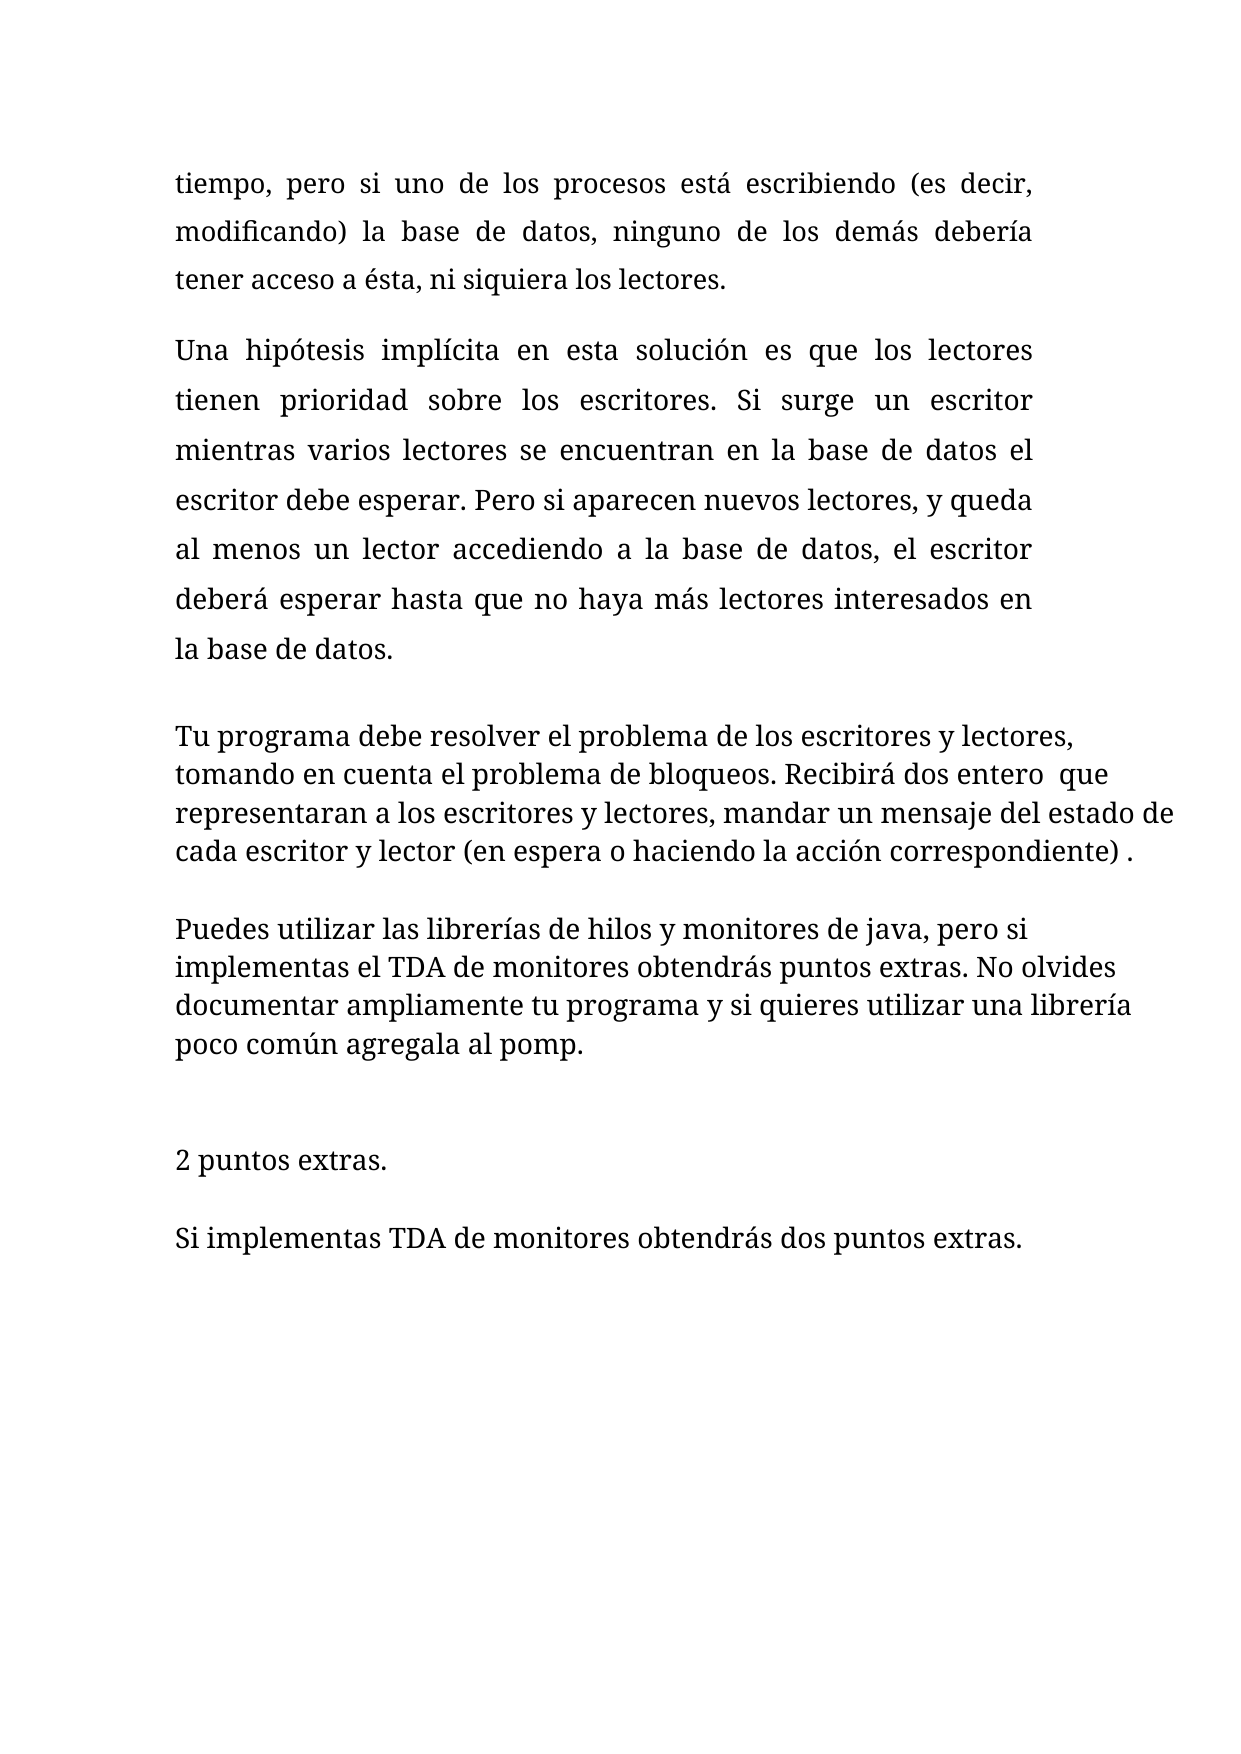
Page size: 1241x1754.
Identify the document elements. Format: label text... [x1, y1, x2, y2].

text tiempo, pero si uno de los procesos está escribiendo (es decir, modificando) la base de datos, ninguno de los demás debería tener acceso a ésta, ni siquiera los lectores. [175, 164, 1034, 297]
text Una hipótesis implícita en esta solución es que los lectores tienen prioridad sobre los escritores. Si surge un escritor mientras varios lectores se encuentran en la base de datos el escritor debe esperar. Pero si aparecen nuevos lectores, y queda al menos un lector accediendo a la base de datos, el escritor deberá esperar hasta que no haya más lectores interesados en la base de datos. [175, 330, 1034, 667]
text 2 puntos extras. [175, 1141, 1198, 1179]
text Si implementas TDA de monitores obtendrás dos puntos extras. [175, 1218, 1198, 1257]
text Puedes utilizar las librerías de hilos y monitores de java, pero si implementas el TDA de monitores obtendrás puntos extras. No olvides documentar ampliamente tu programa y si quieres utilizar una librería poco común agregala al pomp. [175, 909, 1198, 1062]
text Tu programa debe resolver el problema de los escritores y lectores, tomando en cuenta el problema de bloqueos. Recibirá dos entero que representaran a los escritores y lectores, mandar un mensaje del estado de cada escritor y lector (en espera o haciendo la acción correspondiente) . [175, 716, 1198, 870]
